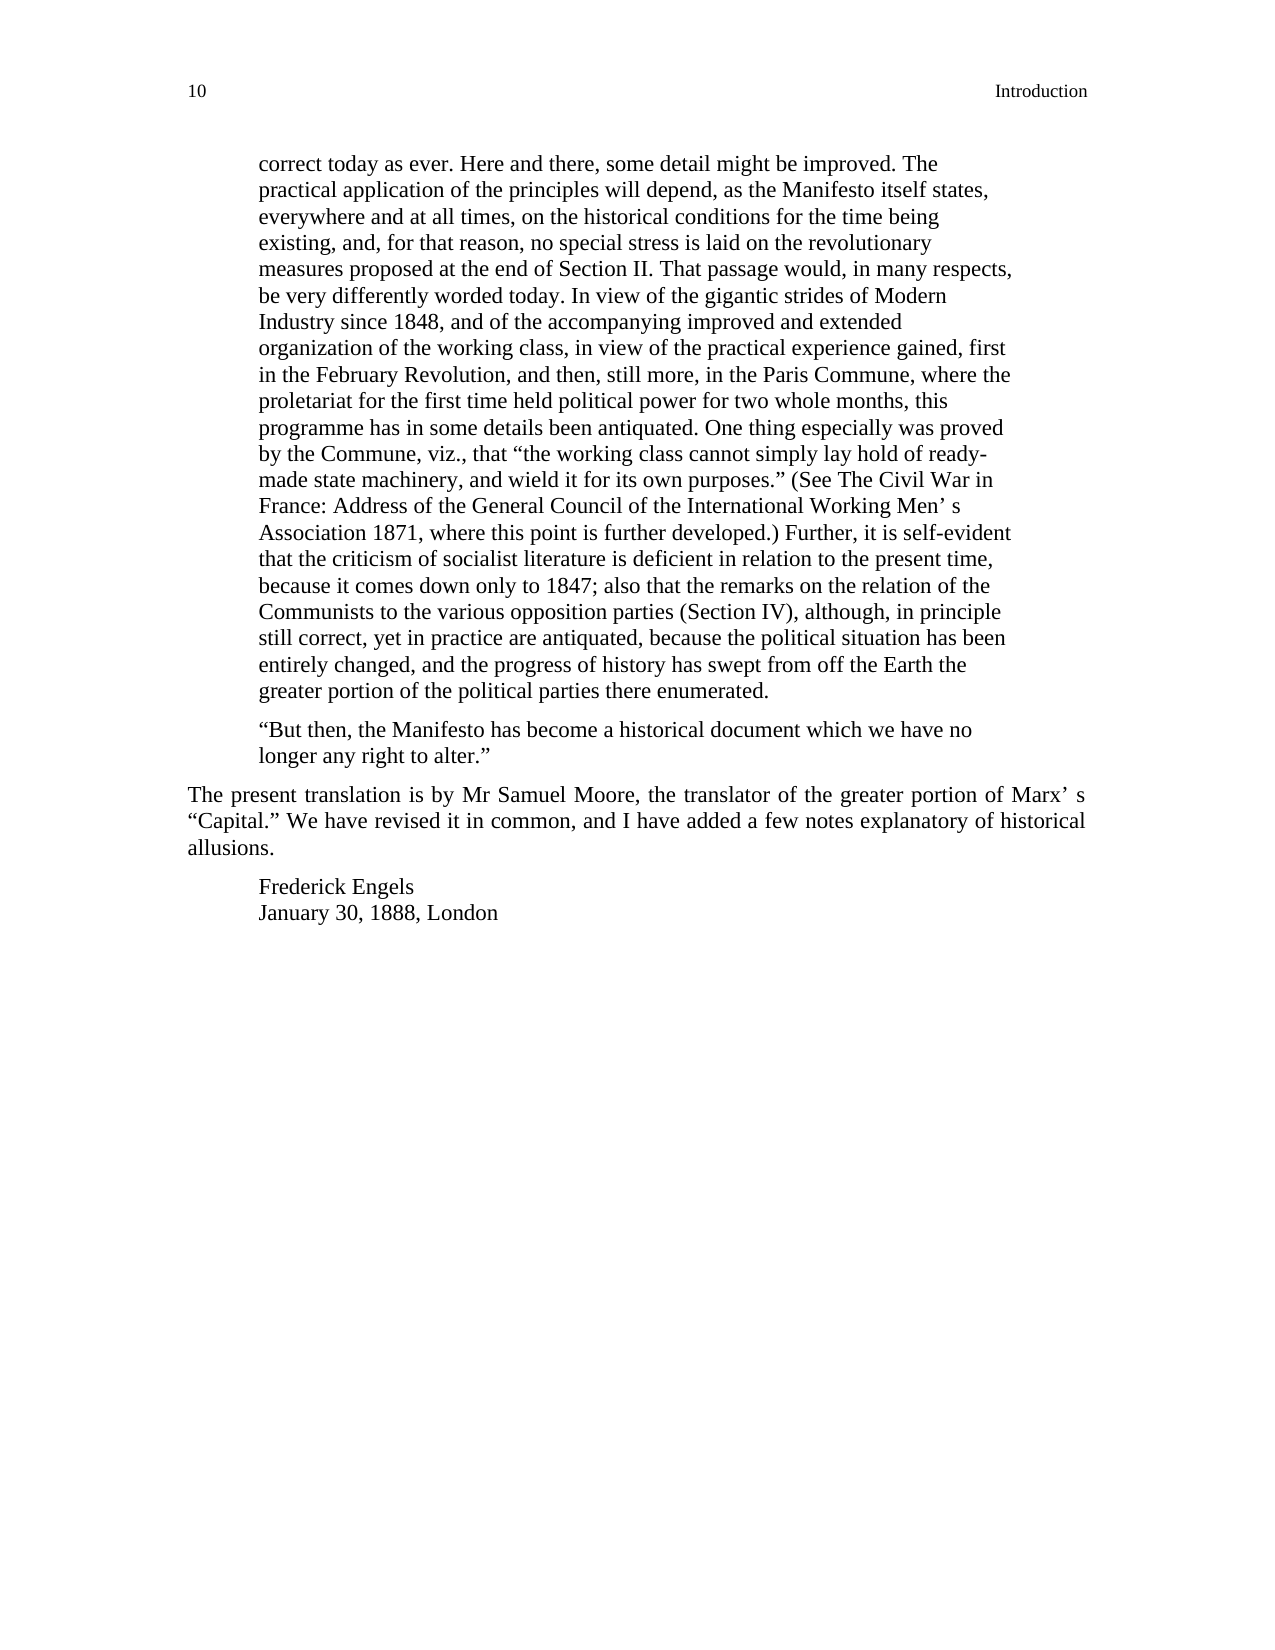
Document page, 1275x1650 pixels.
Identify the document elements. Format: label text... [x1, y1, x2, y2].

text “But then, the Manifesto has become a historical document which we have no longer any right to alter.” [258, 716, 1017, 769]
text Frederick Engels January 30, 1888, London [258, 873, 1017, 925]
text correct today as ever. Here and there, some detail might be improved. The practical application of the principles will depend, as the Manifesto itself states, everywhere and at all times, on the historical conditions for the time being existing, and, for that reason, no special stress is laid on the revolutionary measures proposed at the end of Section II. That passage would, in many respects, be very differently worded today. In view of the gigantic strides of Modern Industry since 1848, and of the accompanying improved and extended organization of the working class, in view of the practical experience gained, first in the February Revolution, and then, still more, in the Paris Commune, where the proletariat for the first time held political power for two whole months, this programme has in some details been antiquated. One thing especially was proved by the Commune, viz., that “the working class cannot simply lay hold of ready-made state machinery, and wield it for its own purposes.” (See The Civil War in France: Address of the General Council of the International Working Men’ s Association 1871, where this point is further developed.) Further, it is self-evident that the criticism of socialist literature is deficient in relation to the present time, because it comes down only to 1847; also that the remarks on the relation of the Communists to the various opposition parties (Section IV), although, in principle still correct, yet in practice are antiquated, because the political situation has been entirely changed, and the progress of history has swept from off the Earth the greater portion of the political parties there enumerated. [258, 150, 1017, 703]
text The present translation is by Mr Samuel Moore, the translator of the greater portion of Marx’ s “Capital.” We have revised it in common, and I have added a few notes explanatory of historical allusions. [187, 781, 1087, 860]
